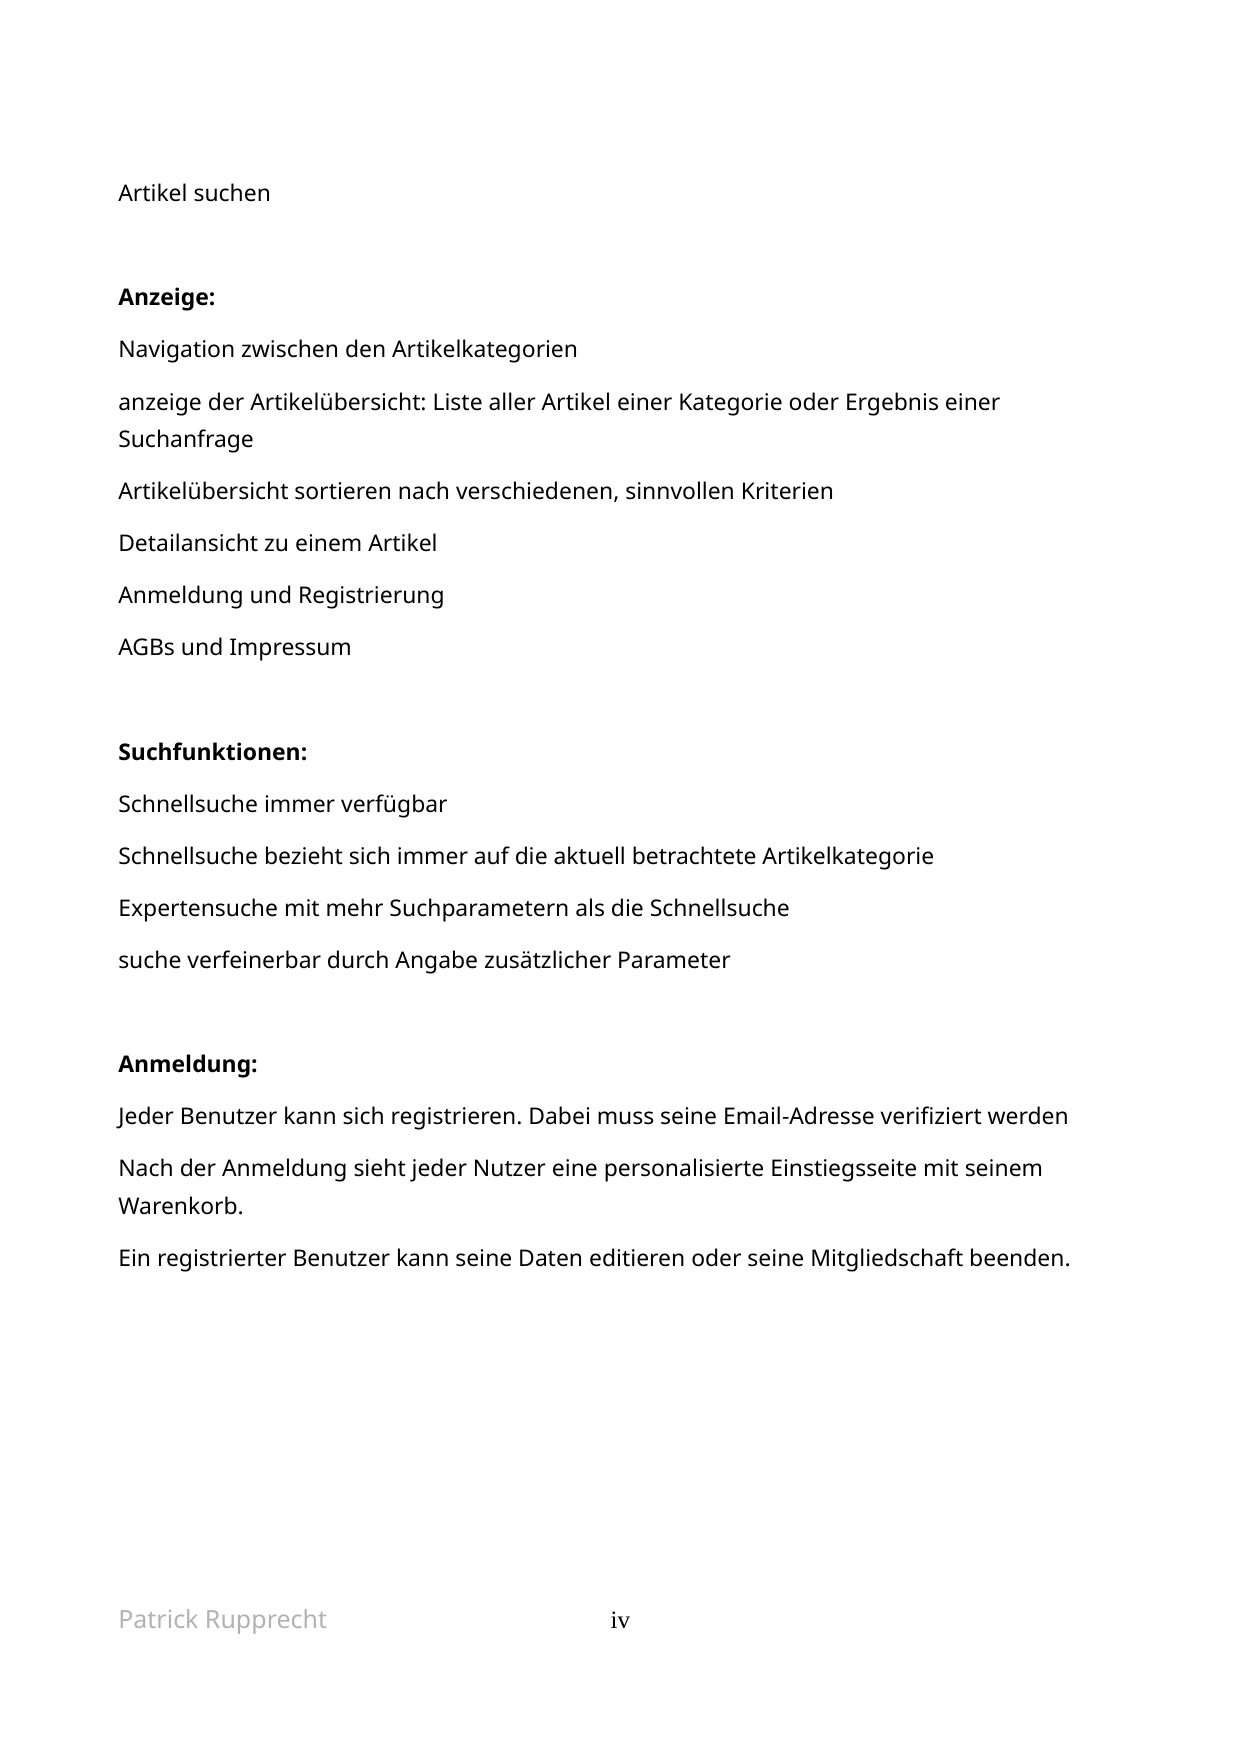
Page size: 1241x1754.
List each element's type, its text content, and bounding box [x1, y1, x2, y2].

text Nach der Anmeldung sieht jeder Nutzer eine personalisierte Einstiegsseite mit seinem Warenkorb. [118, 1152, 1122, 1221]
text Detailansicht zu einem Artikel [118, 527, 1122, 558]
text Anzeige: [118, 281, 1122, 312]
text Suchfunktionen: [118, 735, 1122, 767]
text AGBs und Impressum [118, 631, 1122, 662]
text Expertensuche mit mehr Suchparametern als die Schnellsuche [118, 892, 1122, 923]
text anzeige der Artikelübersicht: Liste aller Artikel einer Kategorie oder Ergebnis einer Suchanfrage [118, 385, 1122, 454]
text Anmeldung und Registrierung [118, 579, 1122, 610]
text Ein registrierter Benutzer kann seine Daten editieren oder seine Mitgliedschaft beenden. [118, 1242, 1122, 1273]
text Schnellsuche bezieht sich immer auf die aktuell betrachtete Artikelkategorie [118, 839, 1122, 871]
text Schnellsuche immer verfügbar [118, 787, 1122, 819]
text Anmeldung: [118, 1048, 1122, 1079]
text Jeder Benutzer kann sich registrieren. Dabei muss seine Email-Adresse verifiziert werden [118, 1100, 1122, 1131]
text suche verfeinerbar durch Angabe zusätzlicher Parameter [118, 944, 1122, 975]
text Artikel suchen [118, 177, 1122, 208]
text Navigation zwischen den Artikelkategorien [118, 333, 1122, 364]
text Artikelübersicht sortieren nach verschiedenen, sinnvollen Kriterien [118, 475, 1122, 506]
